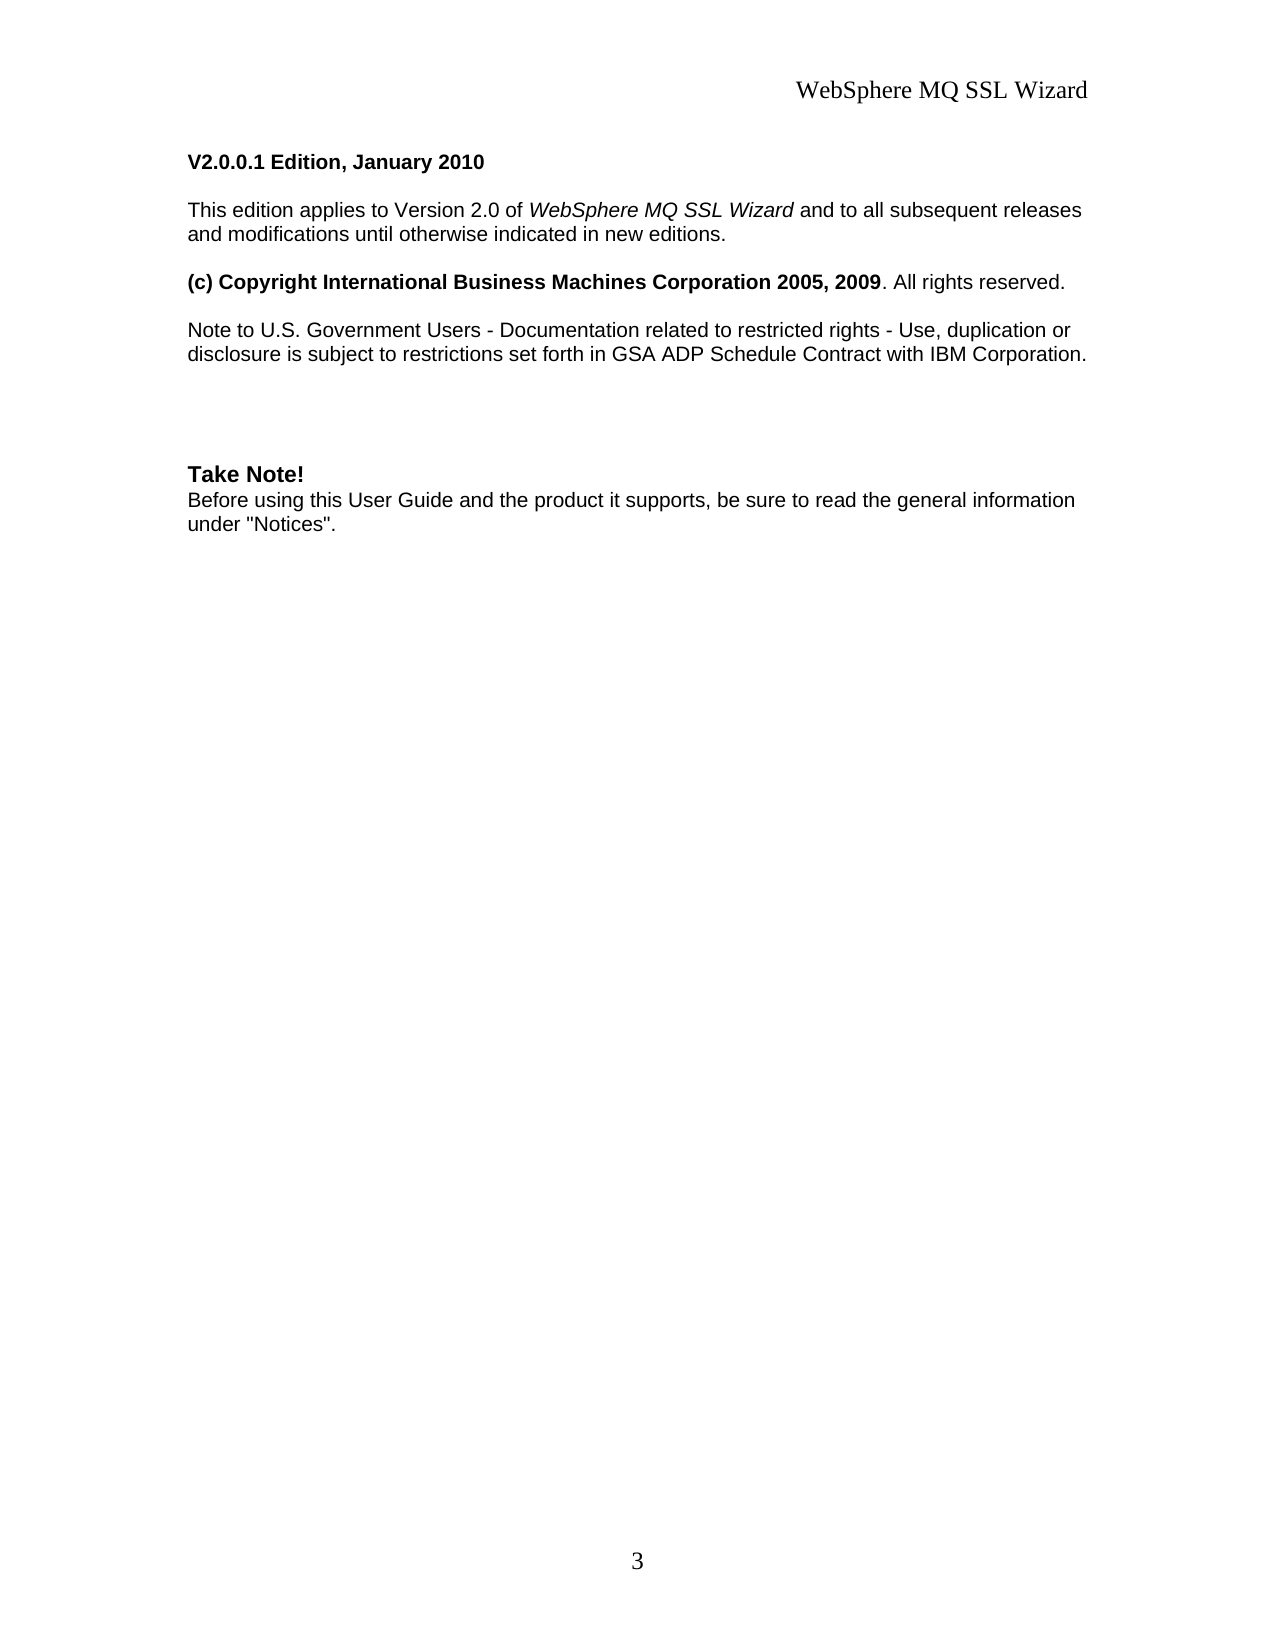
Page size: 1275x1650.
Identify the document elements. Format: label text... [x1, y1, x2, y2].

text Before using this User Guide and the product it supports, be sure to read the general information [187, 488, 1088, 512]
text Take Note! [187, 461, 1088, 488]
text under "Notices". [187, 512, 1088, 536]
text V2.0.0.1 Edition, January 2010 [187, 150, 1088, 174]
text (c) Copyright International Business Machines Corporation 2005, 2009. All rights reserved. [187, 270, 1088, 294]
text This edition applies to Version 2.0 of WebSphere MQ SSL Wizard and to all subsequent releases and modifications until otherwise indicated in new editions. [187, 198, 1088, 246]
text Note to U.S. Government Users - Documentation related to restricted rights - Use, duplication or disclosure is subject to restrictions set forth in GSA ADP Schedule Contract with IBM Corporation. [187, 318, 1088, 366]
